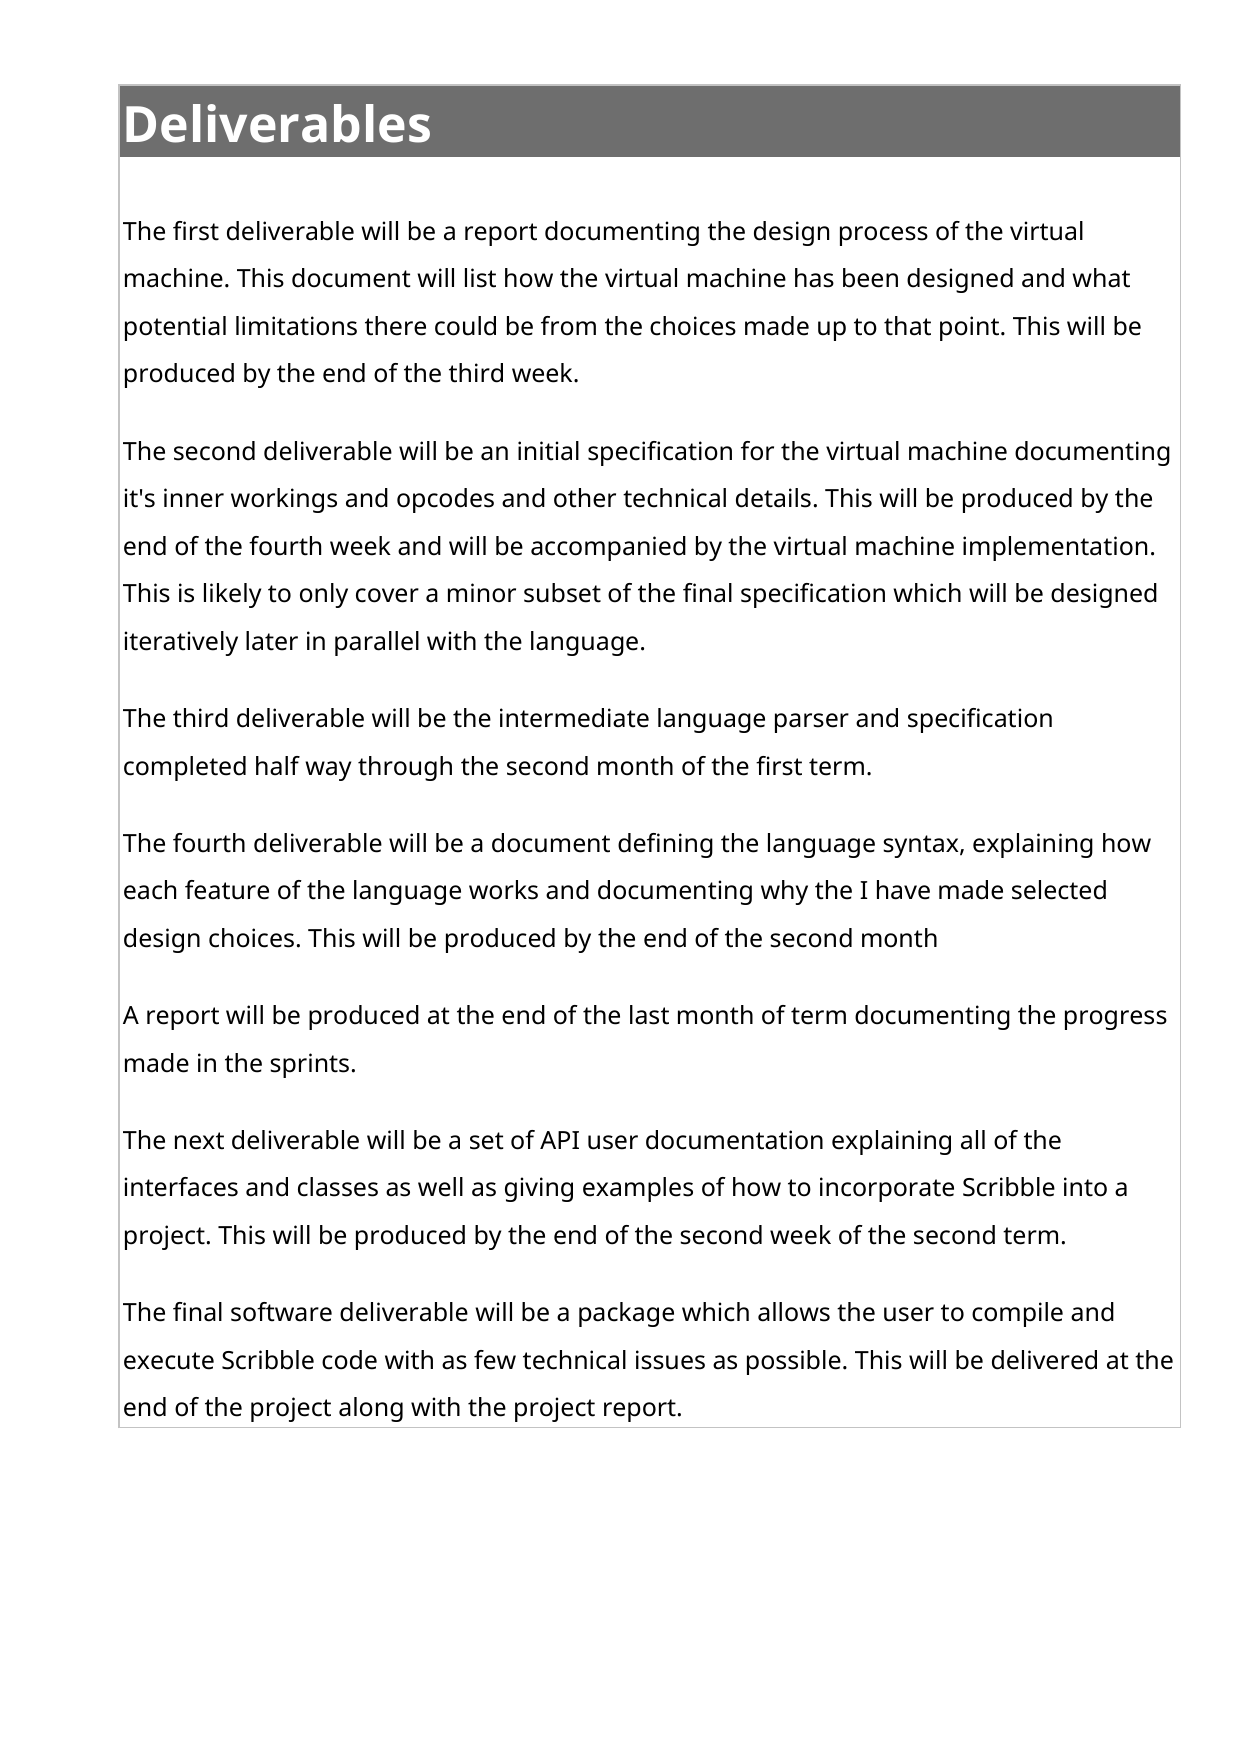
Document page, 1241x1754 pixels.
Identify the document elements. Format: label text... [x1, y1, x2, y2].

text The next deliverable will be a set of API user documentation explaining all of the interfaces and classes as well as giving examples of how to incorporate Scribble into a project. This will be produced by the end of the second week of the second term. [120, 1118, 1180, 1252]
text The third deliverable will be the intermediate language parser and specification completed half way through the second month of the first term. [120, 696, 1180, 782]
subtitle Deliverables [120, 86, 1180, 157]
text The final software deliverable will be a package which allows the user to compile and execute Scribble code with as few technical issues as possible. This will be delivered at the end of the project along with the project report. [120, 1290, 1180, 1427]
text The first deliverable will be a report documenting the design process of the virtual machine. This document will list how the virtual machine has been designed and what potential limitations there could be from the choices made up to that point. This will be produced by the end of the third week. [120, 209, 1180, 390]
text The fourth deliverable will be a document defining the language syntax, explaining how each feature of the language works and documenting why the I have made selected design choices. This will be produced by the end of the second month [120, 821, 1180, 955]
text A report will be produced at the end of the last month of term documenting the progress made in the sprints. [120, 993, 1180, 1079]
text The second deliverable will be an initial specification for the virtual machine documenting it's inner workings and opcodes and other technical details. This will be produced by the end of the fourth week and will be accompanied by the virtual machine implementation. This is likely to only cover a minor subset of the final specification which will be designed iteratively later in parallel with the language. [120, 429, 1180, 658]
